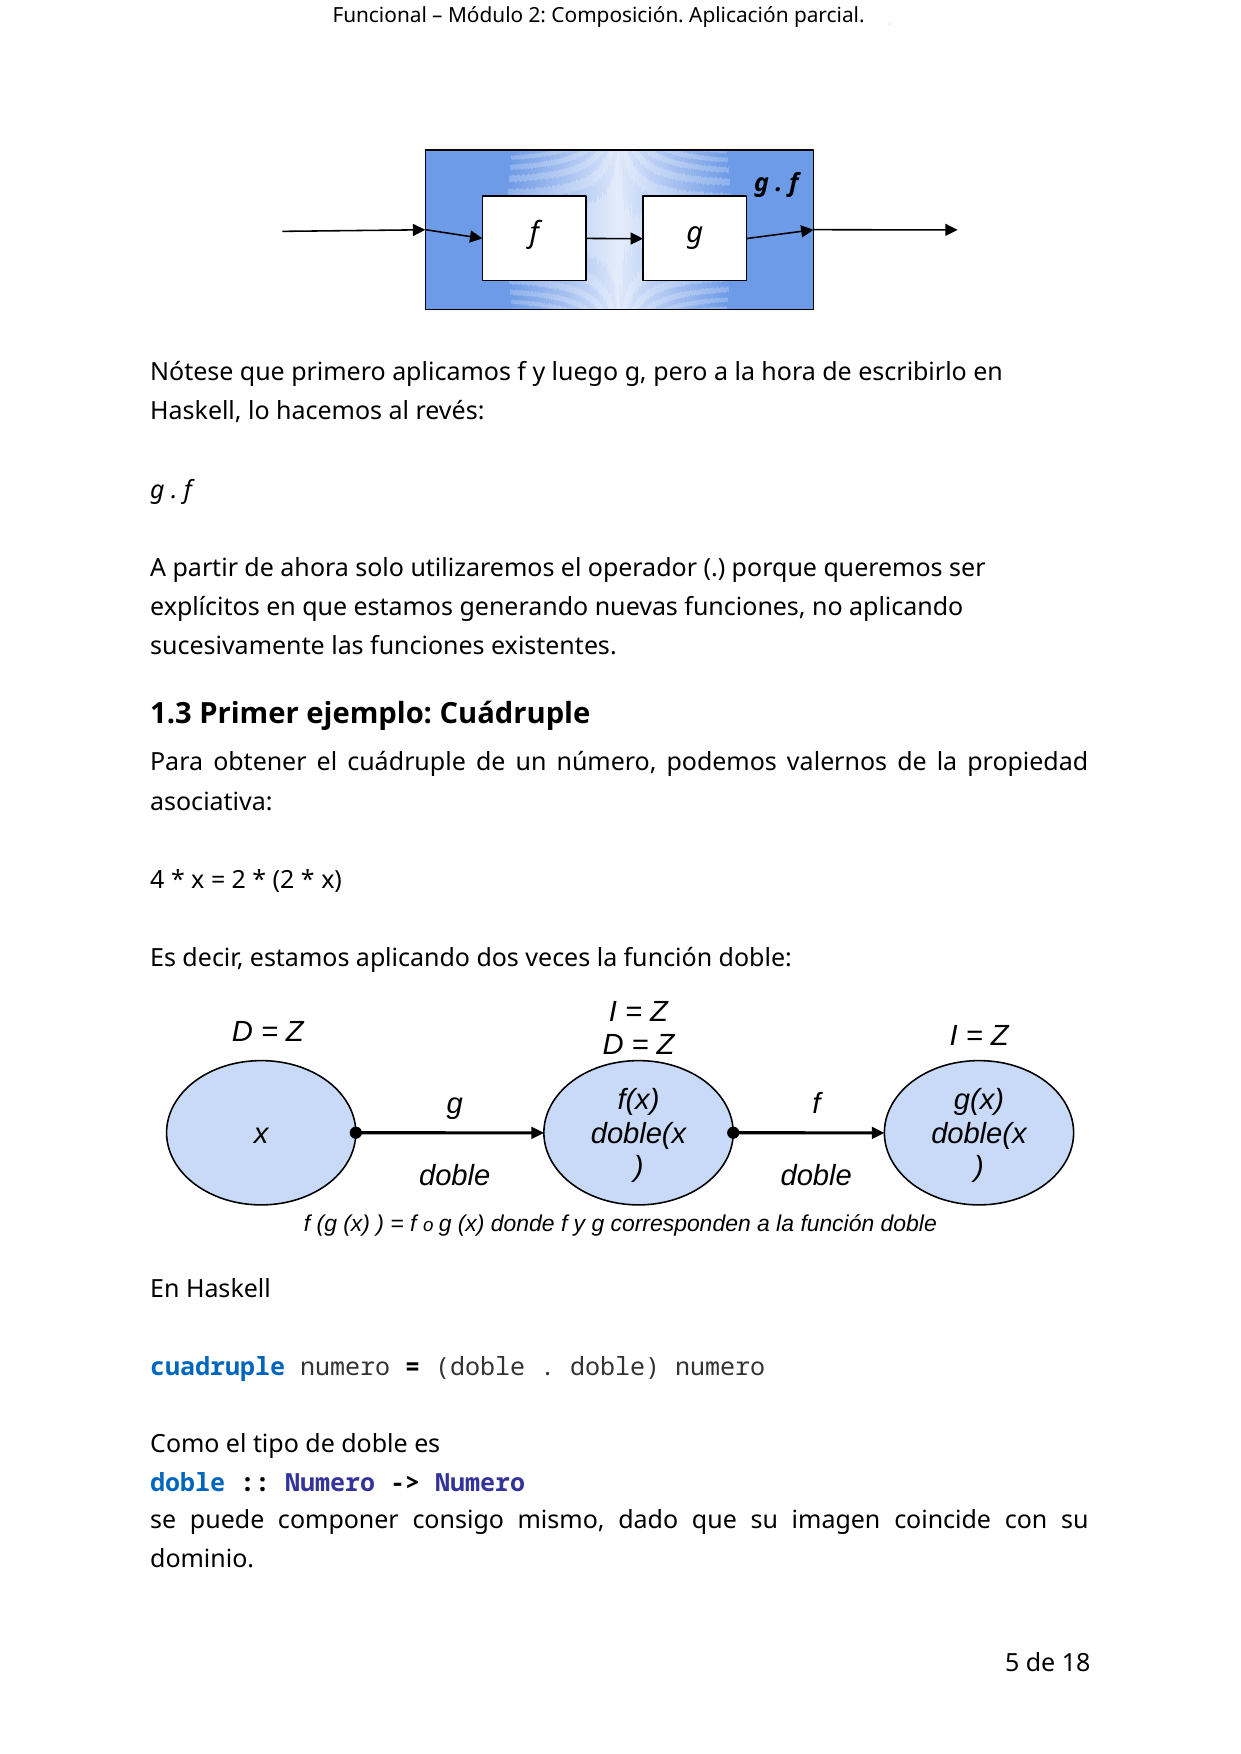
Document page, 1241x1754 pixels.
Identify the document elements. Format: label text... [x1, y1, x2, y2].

text A partir de ahora solo utilizaremos el operador (.) porque queremos ser explícitos en que estamos generando nuevas funciones, no aplicando sucesivamente las funciones existentes. [150, 549, 1090, 662]
text Para obtener el cuádruple de un número, podemos valernos de la propiedad asociativa: [150, 744, 1090, 817]
text Como el tipo de doble es [150, 1425, 1090, 1459]
text Es decir, estamos aplicando dos veces la función doble: [150, 940, 1090, 974]
text f (g (x) ) = f o g (x) donde f y g corresponden a la función doble [150, 1210, 1090, 1236]
text doble :: Numero -> Numero [150, 1464, 1090, 1498]
text En Haskell [150, 1270, 1090, 1304]
text g . f [150, 471, 1090, 505]
text se puede componer consigo mismo, dado que su imagen coincide con su dominio. [150, 1502, 1090, 1575]
subtitle 1.3 Primer ejemplo: Cuádruple [150, 692, 1090, 732]
text cuadruple numero = (doble . doble) numero [150, 1349, 1090, 1383]
text Nótese que primero aplicamos f y luego g, pero a la hora de escribirlo en Haskell, lo hacemos al revés: [150, 354, 1090, 427]
text 4 * x = 2 * (2 * x) [150, 861, 1090, 896]
